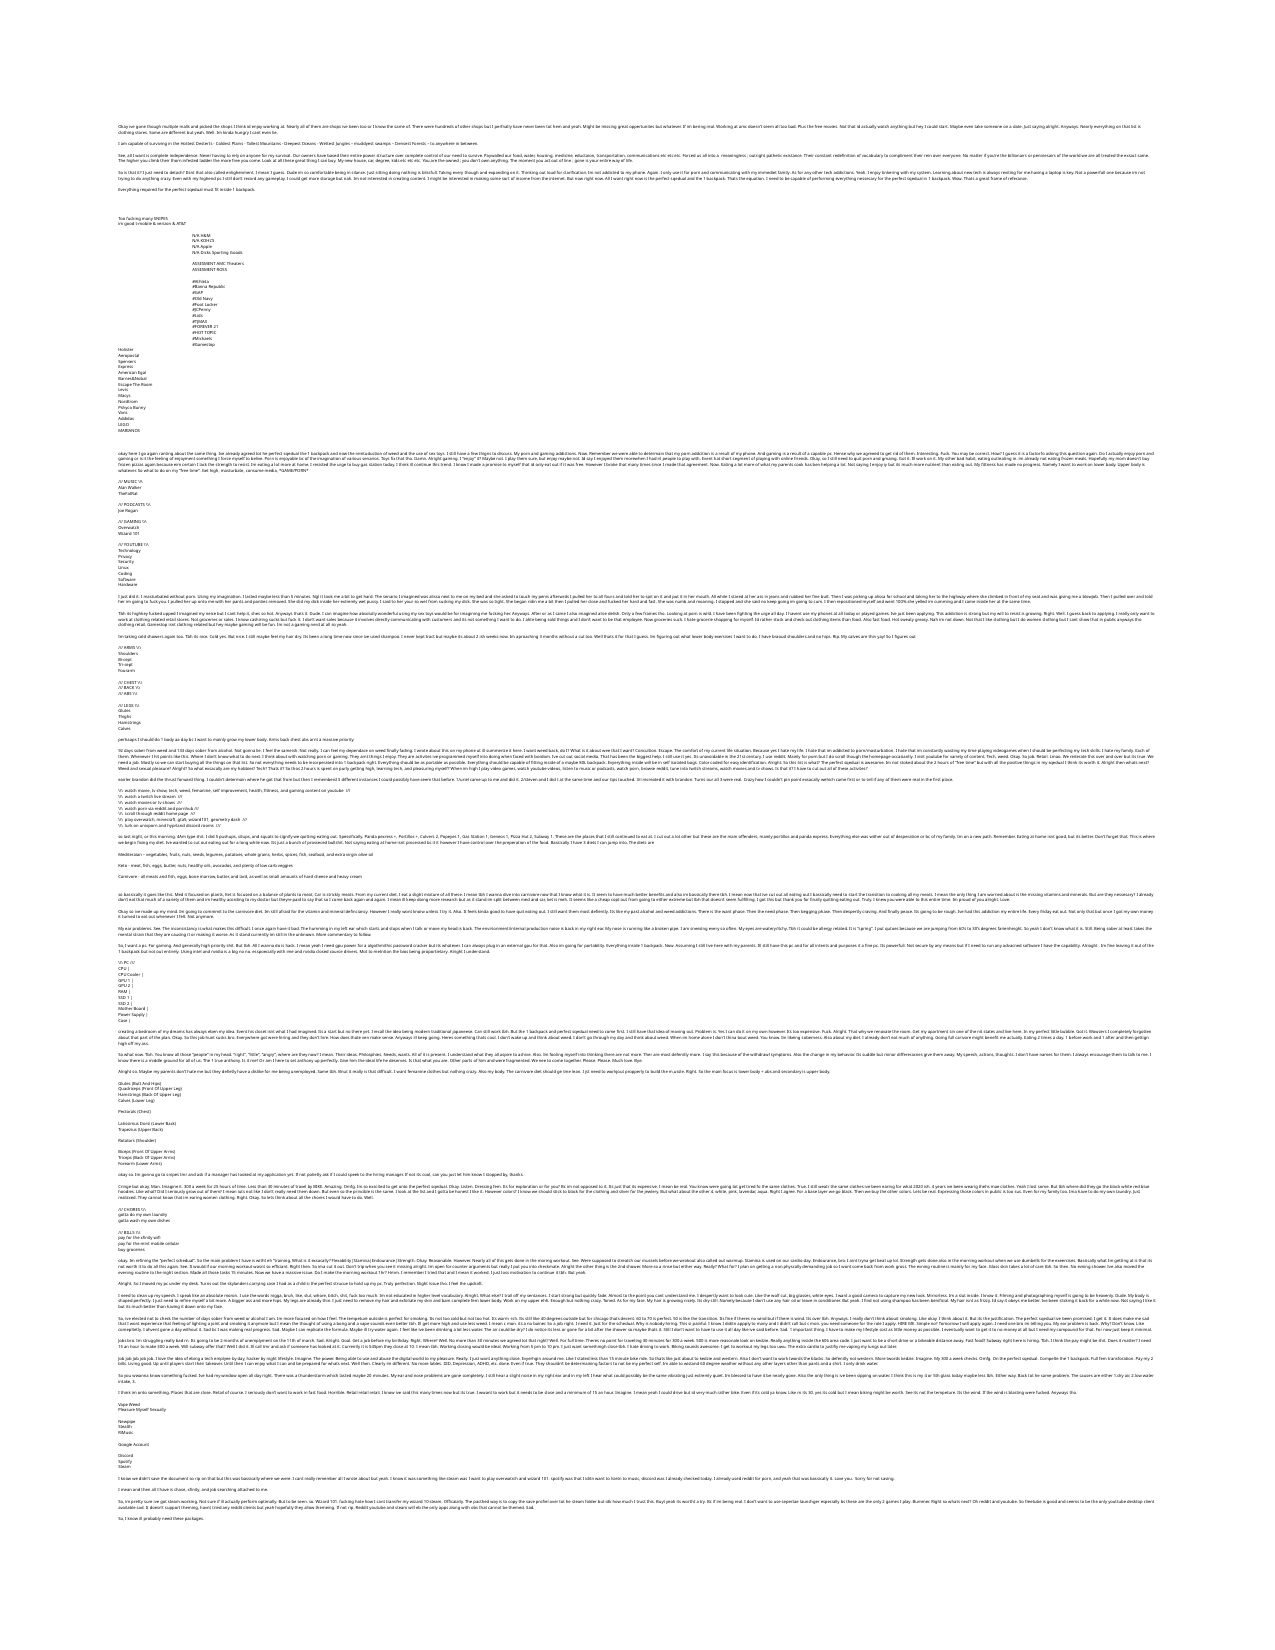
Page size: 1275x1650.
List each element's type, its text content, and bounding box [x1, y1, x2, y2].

text Glutes (Butt And Hips) [118, 1081, 1157, 1086]
text Steam [118, 1464, 1157, 1470]
text Case | [118, 1018, 1157, 1023]
text #JCPenny [118, 307, 1157, 313]
text Pectorals (Chest) [118, 1109, 1157, 1115]
text TheFatRat [118, 491, 1157, 496]
text N/A Dicks Sporting Goods [118, 250, 1157, 256]
text Carnivore - all meats and fish, eggs, bone marrow, butter, and lard, as well as small amounts of hard cheese and heavy cream [118, 874, 1157, 880]
text \\\ lurk on unixporn and hyprland discord rooms /// [118, 823, 1157, 828]
text Aeropostal [118, 353, 1157, 359]
text Spotify [118, 1459, 1157, 1464]
text \\\ scroll through reddit home page /// [118, 811, 1157, 817]
text Calves (Lower Leg) [118, 1098, 1157, 1103]
text Macys [118, 393, 1157, 399]
text Rotators (Shoulder) [118, 1138, 1157, 1144]
text \\\ PC /// [118, 960, 1157, 966]
text Vape Weed [118, 1401, 1157, 1407]
text Hamstrings (Back Of Upper Leg) [118, 1092, 1157, 1098]
text /// CHEST \\\ [118, 679, 1157, 685]
text Mediteraian – vegetables, fruits, nuts, seeds, legumes, potatoes, whole grains, herbs, spices, fish, seafood, and extra virgin olive oil [118, 851, 1157, 857]
text Security [118, 559, 1157, 565]
text Google Account [118, 1442, 1157, 1447]
text Joe Rogan [118, 508, 1157, 513]
text Power Supply | [118, 1012, 1157, 1018]
text N/A KOHL’S [118, 238, 1157, 244]
text Glutes [118, 708, 1157, 714]
text So you wwanna know something fucked. Ive had my window open all day right. There was a thunderstorm which lasted maybe 20 minutes. My ear and nose problems are gone completely. I still hear a slight noise in my right ear and in my left I hear what could possibly be the same vibrating just extremly quiet. Im blessed to have it be nearly gone. Also the only thing is ive been sipping on water. I think this is my 4 or 5th glass today maybe less tbh. Either way. Back tot he same problem. The causes are either 1.dry air, 2.low water intake, 3. [118, 1373, 1157, 1384]
text Triceps (Back Of Upper Arms) [118, 1155, 1157, 1161]
text gotta do my own laundry [118, 1212, 1157, 1218]
text Levis [118, 387, 1157, 393]
text Everything required for the perfect sqedual must fit inside 1 backpack. [118, 187, 1157, 193]
text Technology [118, 548, 1157, 553]
text Keto - meat, fish, eggs, butter, nuts, healthy oils, avocados, and plenty of low carb veggies [118, 863, 1157, 869]
text Pleasure Myself Sexually [118, 1407, 1157, 1413]
text Wizard 101 [118, 531, 1157, 536]
text #Foot Locker [118, 301, 1157, 307]
text CPU | [118, 966, 1157, 972]
text Barnes&Nobal [118, 376, 1157, 382]
text perhaaps I should do 1 body aa day bc I want to mainly grow my lower body. Arms back chest abs arnt a massive priority. [118, 737, 1157, 743]
text Too fucking many SNIPES [118, 216, 1157, 221]
text /// LEGS \\\ [118, 702, 1157, 708]
text SSD 1 | [118, 995, 1157, 1000]
text pay for the mint mobile cellular [118, 1241, 1157, 1247]
text \\\ watch porn via reddit and pornhub /// [118, 806, 1157, 811]
text \\\ play overwatch, minecraft, gta5, wizard101, geometry dash /// [118, 817, 1157, 823]
text LEGO [118, 422, 1157, 427]
text /// ABS \\\ [118, 691, 1157, 697]
text Stealth [118, 1424, 1157, 1430]
text ASSESMENT AMC Theaters [118, 261, 1157, 267]
text gotta wash my own dishes [118, 1218, 1157, 1224]
text Discord [118, 1453, 1157, 1459]
text American Egal [118, 370, 1157, 376]
text Tri-cept [118, 662, 1157, 668]
text Alright. So I moved my pc under my desk. Turns out the skylanders carrying case I had as a child si the perfect strucue to hold up my pc. Truly perfection. Slight issue tho. I feel the updraft. [118, 1281, 1157, 1287]
text \\\ watch movies or tv shows /// [118, 800, 1157, 806]
text #Banna Republic [118, 284, 1157, 290]
text GPU 1 | [118, 977, 1157, 983]
text #Old Navy [118, 296, 1157, 301]
text /// CHORES \\\ [118, 1207, 1157, 1212]
text /// GAMING \\\ [118, 519, 1157, 525]
text Bi-cept [118, 657, 1157, 662]
text N/A H&M [118, 233, 1157, 238]
text So, I know ill probably need these packages. [118, 1516, 1157, 1522]
text Thighs [118, 714, 1157, 720]
text SSD 2 | [118, 1000, 1157, 1006]
text #FOREVER 21 [118, 324, 1157, 330]
text #Lids [118, 313, 1157, 319]
text Hardware [118, 582, 1157, 588]
text ASSESMENT ROSS [118, 267, 1157, 273]
text Privacy [118, 553, 1157, 559]
text Linux [118, 565, 1157, 571]
text Shoulders [118, 651, 1157, 657]
text Software [118, 576, 1157, 582]
text /// PODCASTS \\\ [118, 502, 1157, 508]
text Quadriceps (Front Of Upper Leg) [118, 1086, 1157, 1092]
text I mean and then all I have is chase, xfinity, and job searching attached to me. [118, 1487, 1157, 1493]
text /// ARMS \\\ [118, 645, 1157, 651]
text Coding [118, 571, 1157, 576]
text Trapezius (Upper Back) [118, 1126, 1157, 1132]
text Biceps (Front Of Upper Arms) [118, 1149, 1157, 1155]
text GPU 2 | [118, 983, 1157, 989]
text Holister [118, 347, 1157, 353]
text I am capable of surviving in the Hottest Desterts - Coldest Plains - Tallest Mountains - Deepest Oceans - Wettest Jungles – muddyest swamps – Densest Forests – to anywhere in between. [118, 141, 1157, 147]
text /// YOUTUBE \\\ [118, 542, 1157, 548]
text #HOT TOPIC [118, 330, 1157, 336]
text MARIANOS [118, 427, 1157, 433]
text im good t-mobile & verizon & AT&T [118, 221, 1157, 227]
text Spensers [118, 359, 1157, 364]
text N/A Apple [118, 244, 1157, 250]
text #TJMAX [118, 319, 1157, 324]
text CPU Cooler | [118, 972, 1157, 977]
text Alan Walker [118, 485, 1157, 491]
text \\\ watch a twitch live stream /// [118, 794, 1157, 800]
text okay so. Im gonna go to snipes tmr and ask if a manager has looked at my application yet. If not polietly ask if I could speek to the hiring manager. If not its cool, can you just let him know I stopped by, thanks. [118, 1172, 1157, 1178]
text #Michaels [118, 336, 1157, 342]
text Hamstrings [118, 720, 1157, 725]
text Newpipe [118, 1419, 1157, 1424]
text Fourarm [118, 668, 1157, 674]
text #GAP [118, 290, 1157, 296]
text Calves [118, 725, 1157, 731]
text Express [118, 364, 1157, 370]
text #Athleta [118, 278, 1157, 284]
text Nordtrom [118, 399, 1157, 404]
text Escape The Room [118, 382, 1157, 387]
text /// BILLS \\\ [118, 1229, 1157, 1235]
text Pshyco Bunny [118, 404, 1157, 410]
text \\\ watch movie, tv show, tech, weed, femanine, self improvement, health, fittness, and gaming content on youtube /// [118, 788, 1157, 794]
text Vans [118, 410, 1157, 416]
text RiMusic [118, 1430, 1157, 1436]
text /// BACK \\\ [118, 685, 1157, 691]
text Overwatch [118, 525, 1157, 531]
text Latissimus Dorsi (Lower Back) [118, 1121, 1157, 1126]
text Addidas [118, 416, 1157, 422]
text Forearm (Lower Arms) [118, 1161, 1157, 1167]
text #Gamestop [118, 342, 1157, 347]
text buy groceries [118, 1247, 1157, 1252]
text pay for the xfinity wifi [118, 1235, 1157, 1241]
text /// MUSIC \\\ [118, 479, 1157, 485]
text RAM | [118, 989, 1157, 995]
text Mother Board | [118, 1006, 1157, 1012]
